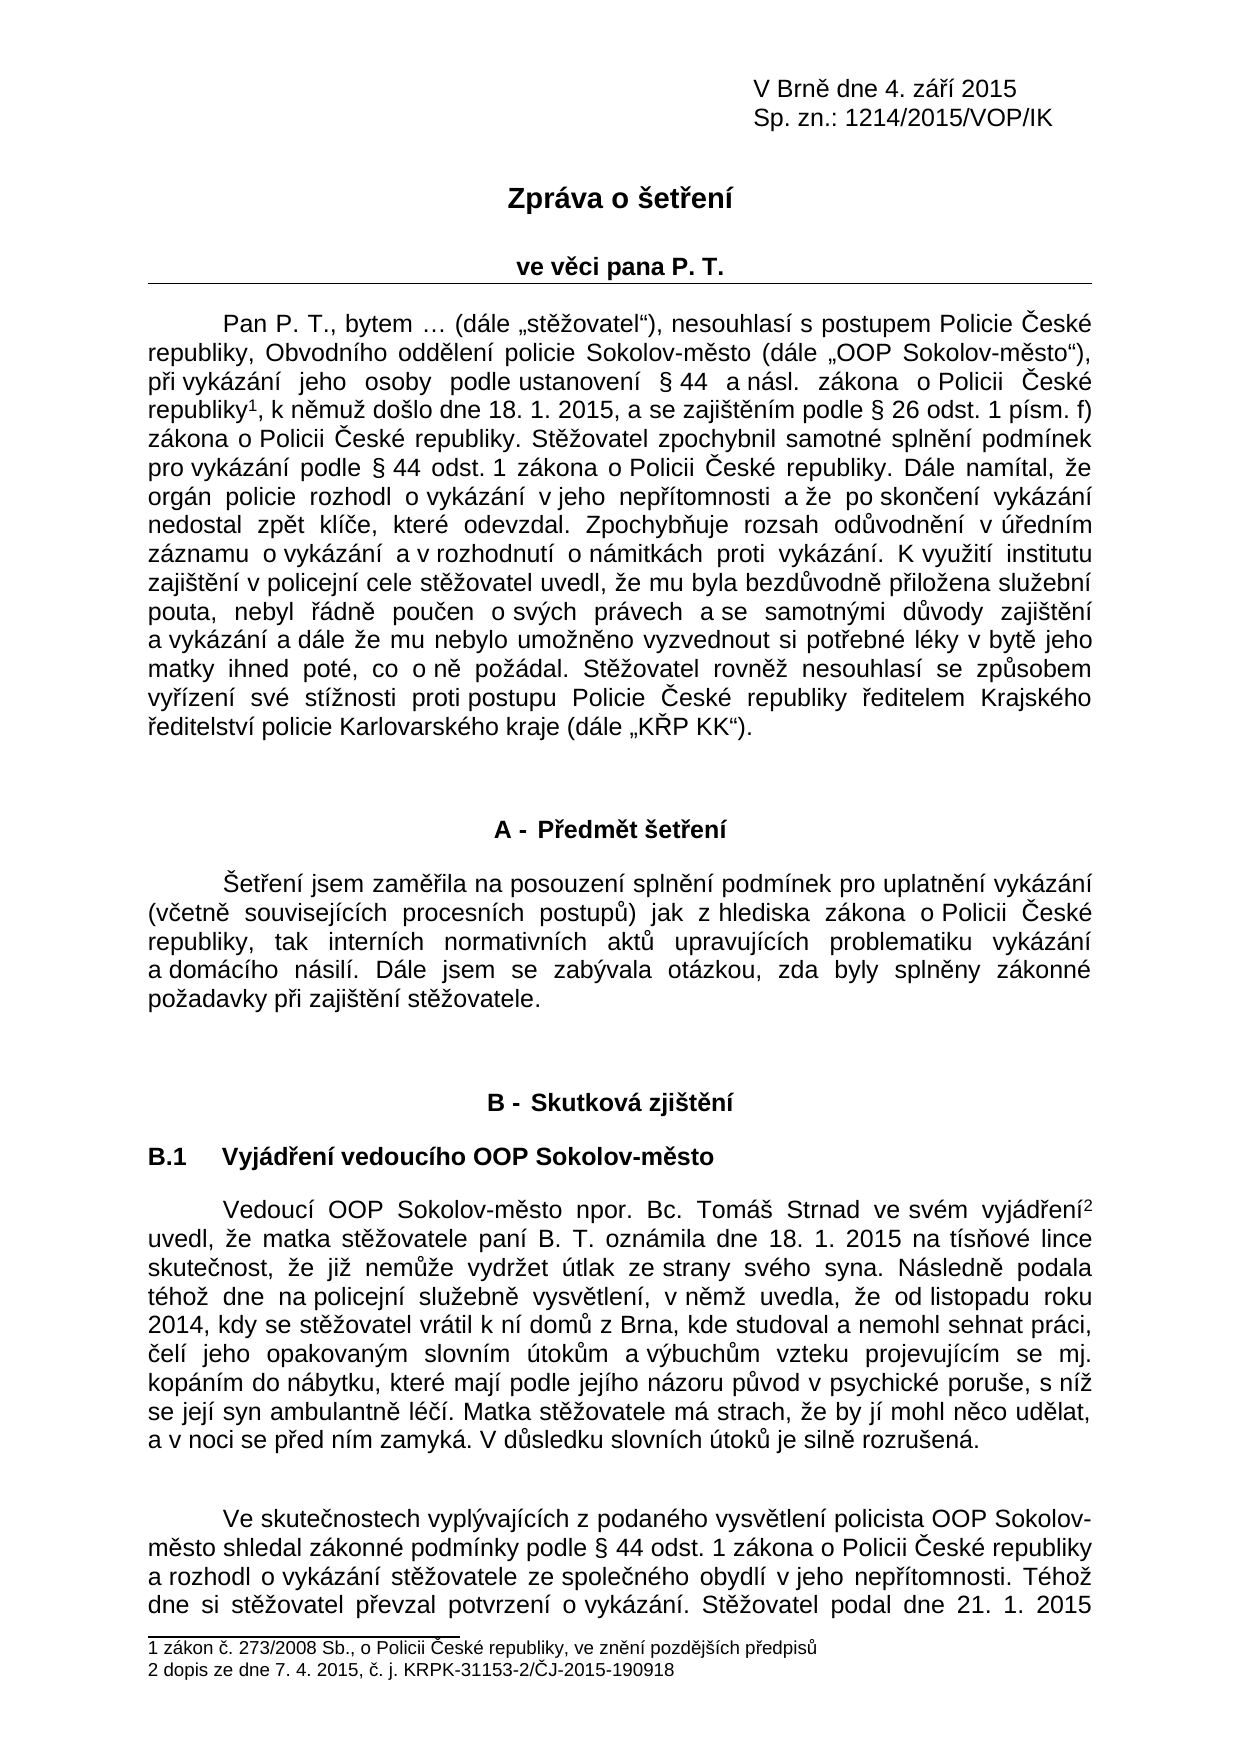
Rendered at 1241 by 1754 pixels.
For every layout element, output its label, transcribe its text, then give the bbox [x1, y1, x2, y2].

text Sp. zn.: 1214/2015/VOP/IK [753, 103, 1092, 131]
text dopis ze dne 7. 4. 2015, č. j. KRPK-31153-2/ČJ-2015-190918 [148, 1658, 1092, 1680]
text Vedoucí OOP Sokolov-město npor. Bc. Tomáš Strnad ve svém vyjádření uvedl, že matka stěžovatele paní B. T. oznámila dne 18. 1. 2015 na tísňové lince skutečnost, že již nemůže vydržet útlak ze strany svého syna. Následně podala téhož dne na policejní služebně vysvětlení, v němž uvedla, že od listopadu roku 2014, kdy se stěžovatel vrátil k ní domů z Brna, kde studoval a nemohl sehnat práci, čelí jeho opakovaným slovním útokům a výbuchům vzteku projevujícím se mj. kopáním do nábytku, které mají podle jejího názoru původ v psychické poruše, s níž se její syn ambulantně léčí. Matka stěžovatele má strach, že by jí mohl něco udělat, a v noci se před ním zamyká. V důsledku slovních útoků je silně rozrušená. [148, 1196, 1092, 1454]
subtitle Vyjádření vedoucího OOP Sokolov-město [148, 1142, 1092, 1171]
text ve věci pana P. T. [148, 252, 1092, 283]
subtitle Předmět šetření [148, 816, 1092, 844]
text Pan P. T., bytem … (dále „stěžovatel“), nesouhlasí s postupem Policie České republiky, Obvodního oddělení policie Sokolov-město (dále „OOP Sokolov-město“), při vykázání jeho osoby podle ustanovení § 44 a násl. zákona o Policii České republiky, k němuž došlo dne 18. 1. 2015, a se zajištěním podle § 26 odst. 1 písm. f) zákona o Policii České republiky. Stěžovatel zpochybnil samotné splnění podmínek pro vykázání podle § 44 odst. 1 zákona o Policii České republiky. Dále namítal, že orgán policie rozhodl o vykázání v jeho nepřítomnosti a že po skončení vykázání nedostal zpět klíče, které odevzdal. Zpochybňuje rozsah odůvodnění v úředním záznamu o vykázání a v rozhodnutí o námitkách proti vykázání. K využití institutu zajištění v policejní cele stěžovatel uvedl, že mu byla bezdůvodně přiložena služební pouta, nebyl řádně poučen o svých právech a se samotnými důvody zajištění a vykázání a dále že mu nebylo umožněno vyzvednout si potřebné léky v bytě jeho matky ihned poté, co o ně požádal. Stěžovatel rovněž nesouhlasí se způsobem vyřízení své stížnosti proti postupu Policie České republiky ředitelem Krajského ředitelství policie Karlovarského kraje (dále „KŘP KK“). [148, 309, 1092, 741]
text Šetření jsem zaměřila na posouzení splnění podmínek pro uplatnění vykázání (včetně souvisejících procesních postupů) jak z hlediska zákona o Policii České republiky, tak interních normativních aktů upravujících problematiku vykázání a domácího násilí. Dále jsem se zabývala otázkou, zda byly splněny zákonné požadavky při zajištění stěžovatele. [148, 869, 1092, 1013]
subtitle Skutková zjištění [148, 1088, 1092, 1117]
subtitle Zpráva o šetření [148, 181, 1092, 215]
text V Brně dne 4. září 2015 [753, 74, 1092, 103]
text zákon č. 273/2008 Sb., o Policii České republiky, ve znění pozdějších předpisů [148, 1637, 1092, 1658]
text Ve skutečnostech vyplývajících z podaného vysvětlení policista OOP Sokolov-město shledal zákonné podmínky podle § 44 odst. 1 zákona o Policii České republiky a rozhodl o vykázání stěžovatele ze společného obydlí v jeho nepřítomnosti. Téhož dne si stěžovatel převzal potvrzení o vykázání. Stěžovatel podal dne 21. 1. 2015 [148, 1504, 1092, 1619]
